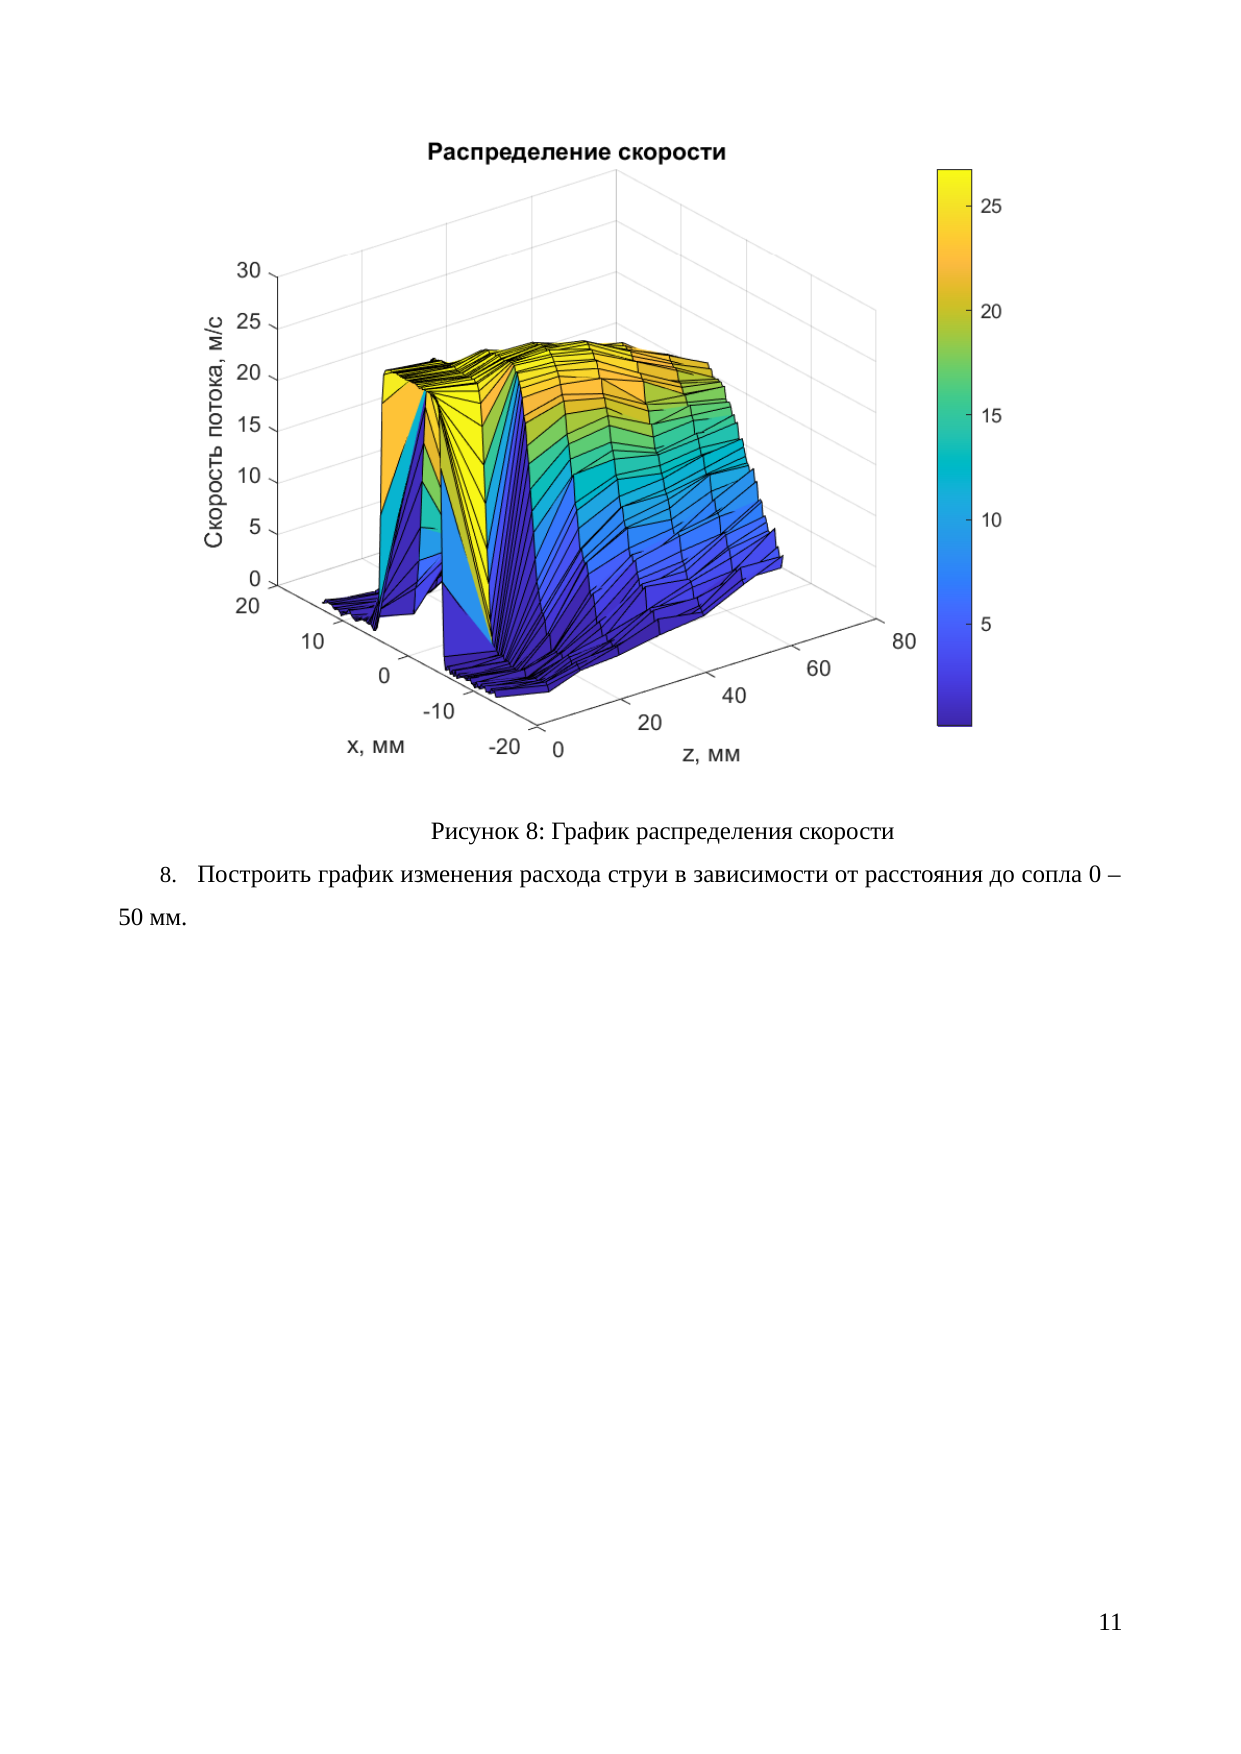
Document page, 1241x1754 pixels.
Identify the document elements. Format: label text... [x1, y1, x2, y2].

text Рисунок 8: График распределения скорости [177, 802, 1089, 844]
picture [177, 118, 1089, 802]
list Построить график изменения расхода струи в зависимости от расстояния до сопла 0 – 50 мм. [118, 859, 1122, 931]
